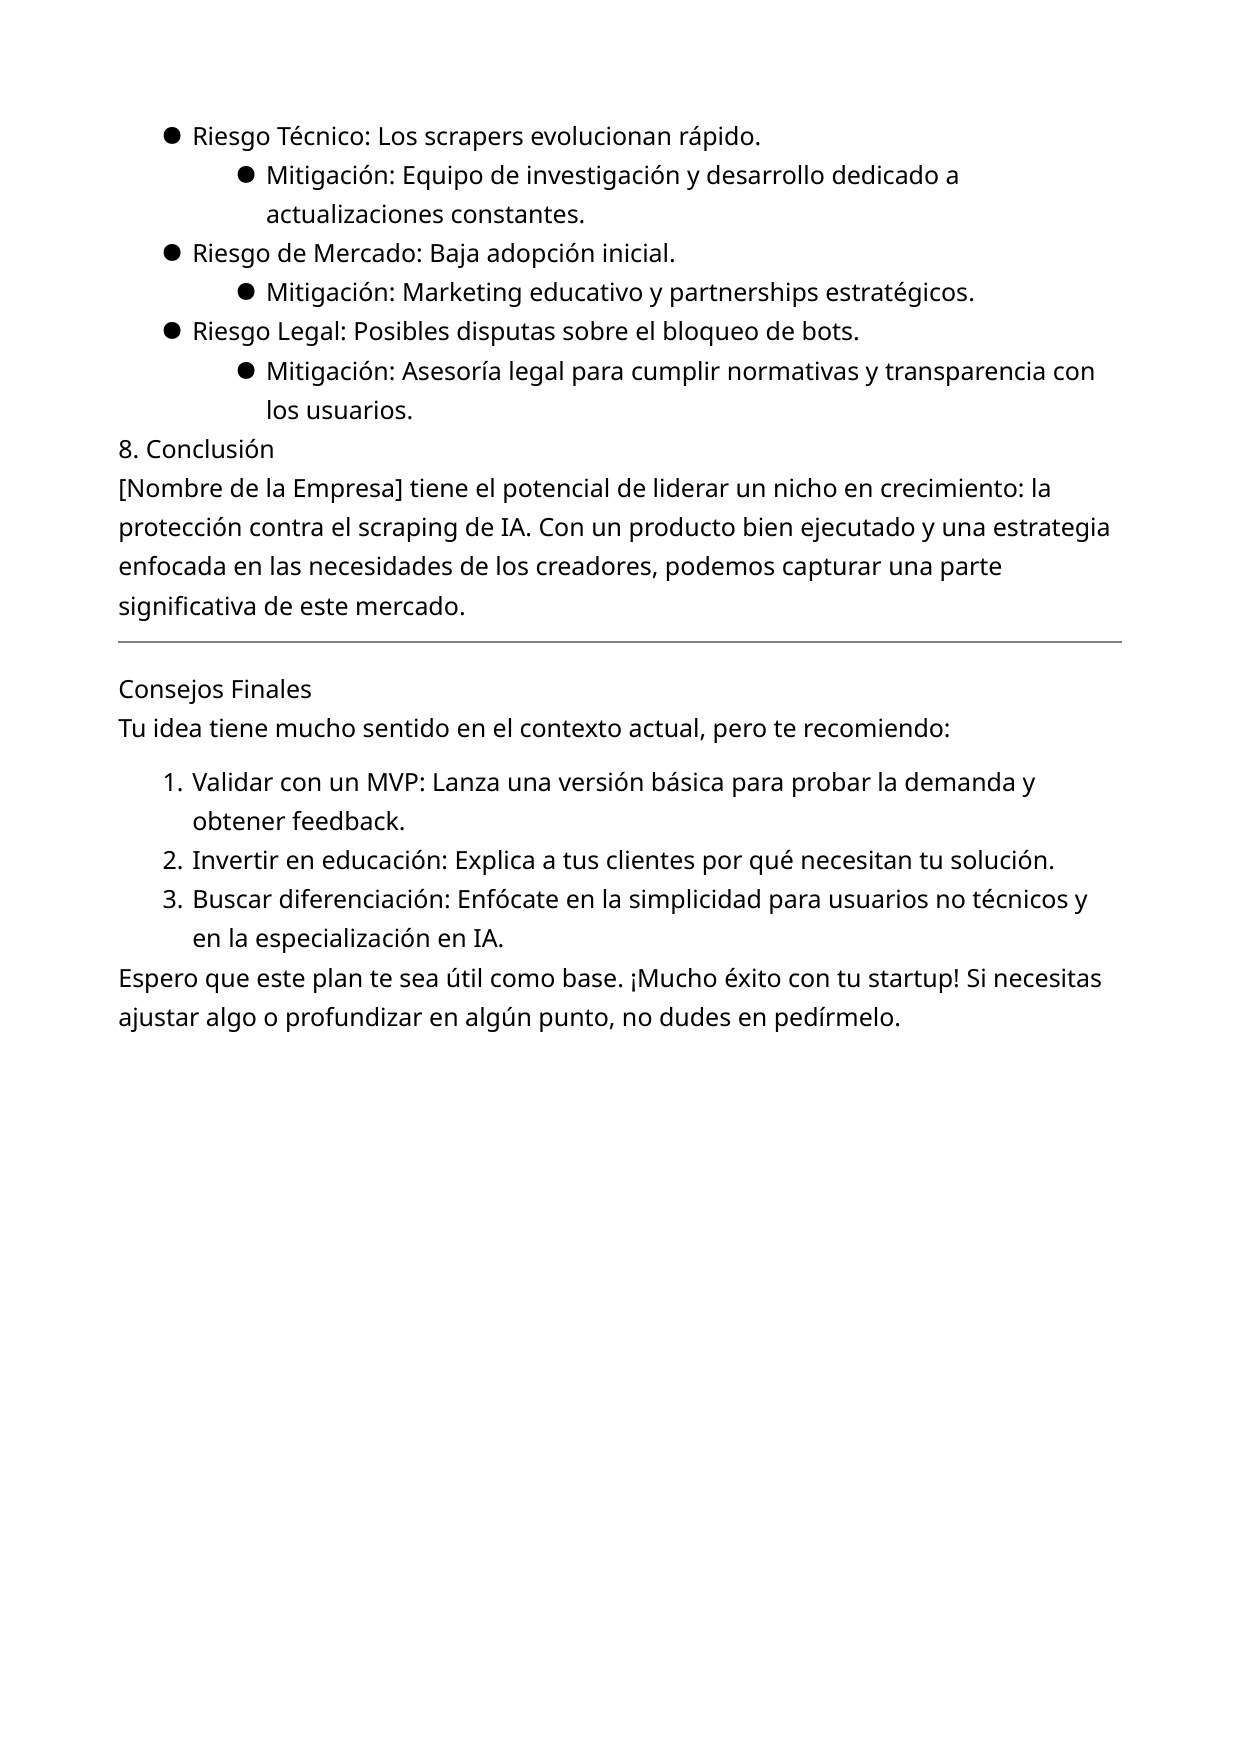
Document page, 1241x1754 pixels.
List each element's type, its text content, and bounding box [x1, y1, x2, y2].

list Mitigación: Asesoría legal para cumplir normativas y transparencia con los usuarios. [236, 353, 1122, 426]
list Riesgo Técnico: Los scrapers evolucionan rápido. [162, 118, 1122, 152]
list Mitigación: Equipo de investigación y desarrollo dedicado a actualizaciones constantes. [236, 157, 1122, 231]
text [Nombre de la Empresa] tiene el potencial de liderar un nicho en crecimiento: la protección contra el scraping de IA. Con un producto bien ejecutado y una estrategia enfocada en las necesidades de los creadores, podemos capturar una parte significativa de este mercado. [118, 471, 1122, 622]
list Invertir en educación: Explica a tus clientes por qué necesitan tu solución. [162, 843, 1122, 877]
list Riesgo de Mercado: Baja adopción inicial. [162, 236, 1122, 270]
text Espero que este plan te sea útil como base. ¡Mucho éxito con tu startup! Si necesitas ajustar algo o profundizar en algún punto, no dudes en pedírmelo. [118, 960, 1122, 1033]
list Riesgo Legal: Posibles disputas sobre el bloqueo de bots. [162, 314, 1122, 348]
list Mitigación: Marketing educativo y partnerships estratégicos. [236, 275, 1122, 309]
list Validar con un MVP: Lanza una versión básica para probar la demanda y obtener feedback. [162, 764, 1122, 838]
text 8. Conclusión [118, 431, 1122, 466]
text Consejos Finales [118, 672, 1122, 706]
text Tu idea tiene mucho sentido en el contexto actual, pero te recomiendo: [118, 711, 1122, 745]
list Buscar diferenciación: Enfócate en la simplicidad para usuarios no técnicos y en la especialización en IA. [162, 882, 1122, 955]
